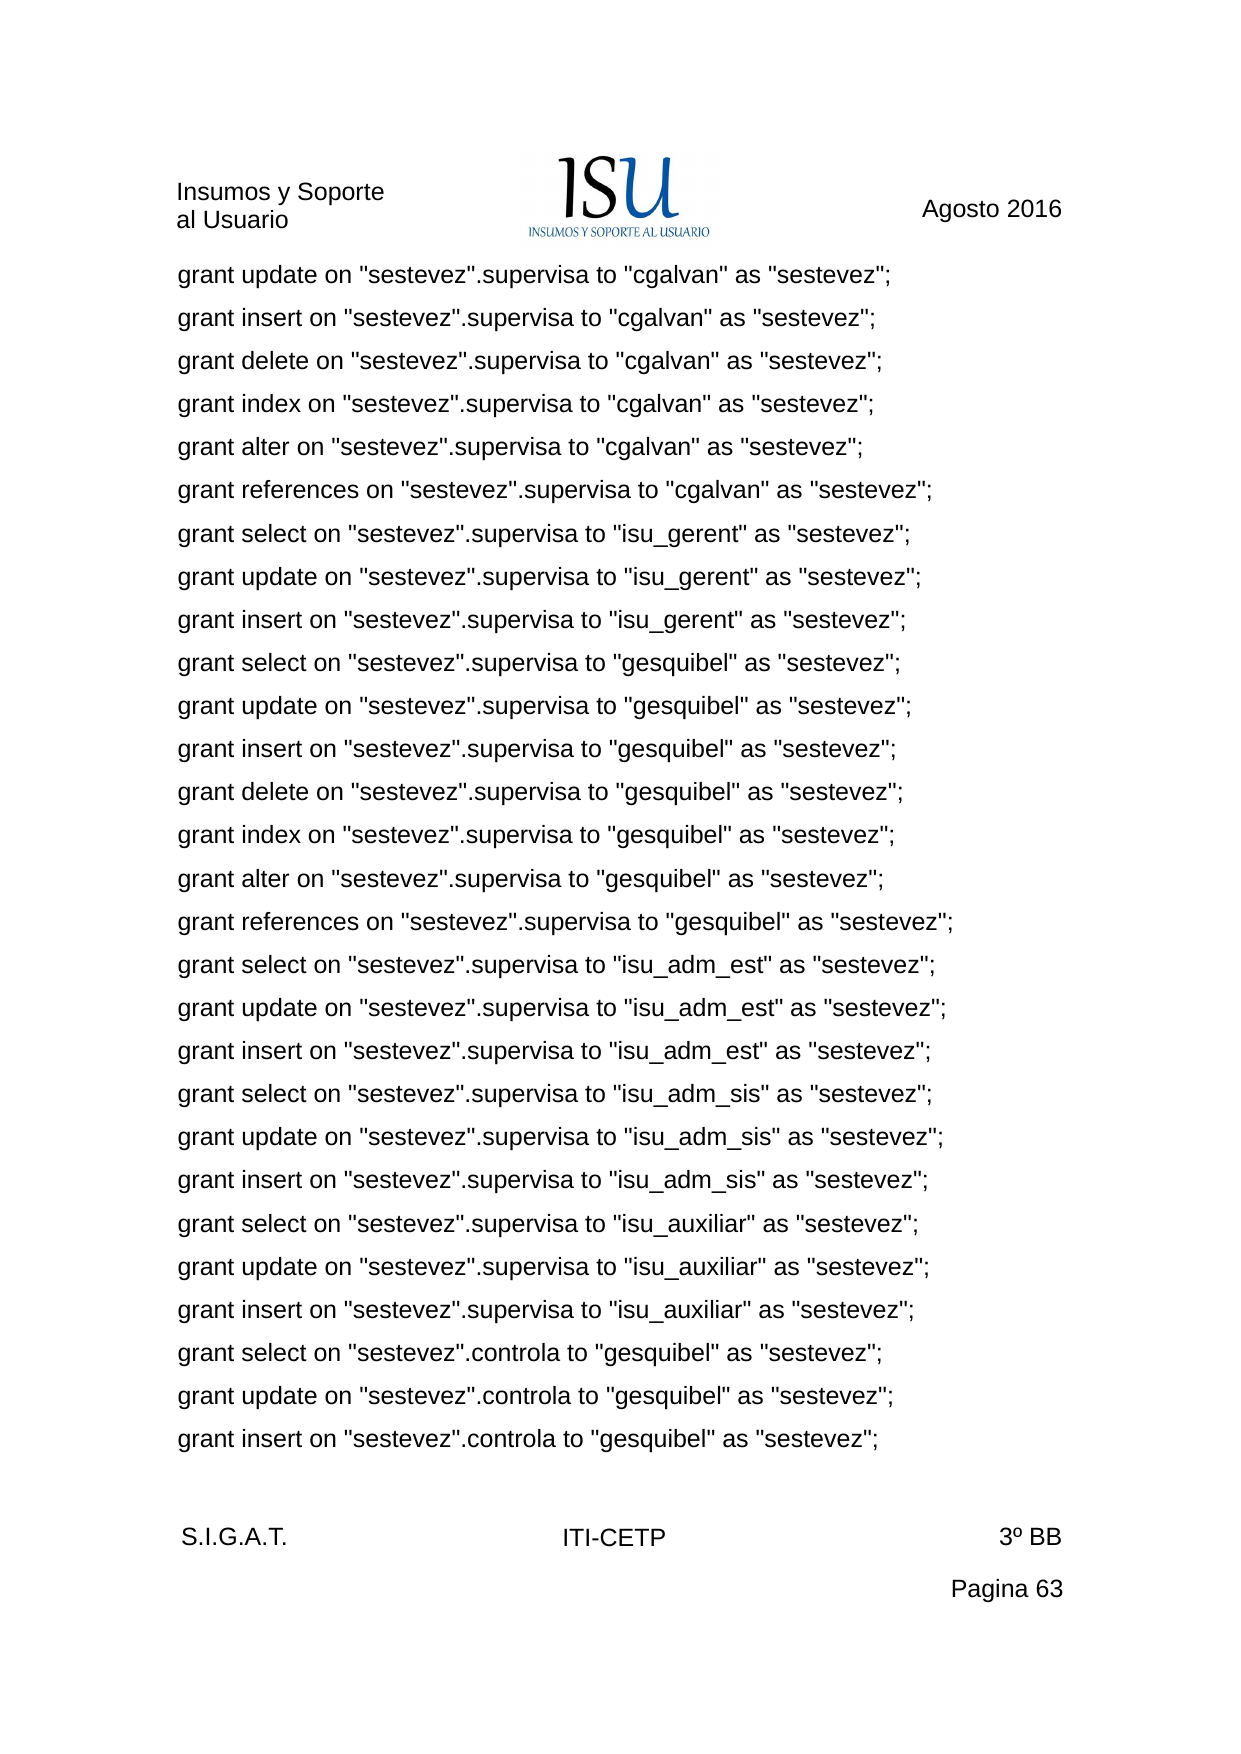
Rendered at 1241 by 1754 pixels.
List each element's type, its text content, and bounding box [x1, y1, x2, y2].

picture [517, 138, 723, 252]
text grant update on "sestevez".supervisa to "cgalvan" as "sestevez"; grant insert on "sestevez".supervisa to "cgalvan" as "sestevez"; grant delete on "sestevez".supervisa to "cgalvan" as "sestevez"; grant index on "sestevez".supervisa to "cgalvan" as "sestevez"; grant alter on "sestevez".supervisa to "cgalvan" as "sestevez"; grant references on "sestevez".supervisa to "cgalvan" as "sestevez"; grant select on "sestevez".supervisa to "isu_gerent" as "sestevez"; grant update on "sestevez".supervisa to "isu_gerent" as "sestevez"; grant insert on "sestevez".supervisa to "isu_gerent" as "sestevez"; grant select on "sestevez".supervisa to "gesquibel" as "sestevez"; grant update on "sestevez".supervisa to "gesquibel" as "sestevez"; grant insert on "sestevez".supervisa to "gesquibel" as "sestevez"; grant delete on "sestevez".supervisa to "gesquibel" as "sestevez"; grant index on "sestevez".supervisa to "gesquibel" as "sestevez"; grant alter on "sestevez".supervisa to "gesquibel" as "sestevez"; grant references on "sestevez".supervisa to "gesquibel" as "sestevez"; grant select on "sestevez".supervisa to "isu_adm_est" as "sestevez"; grant update on "sestevez".supervisa to "isu_adm_est" as "sestevez"; grant insert on "sestevez".supervisa to "isu_adm_est" as "sestevez"; grant select on "sestevez".supervisa to "isu_adm_sis" as "sestevez"; grant update on "sestevez".supervisa to "isu_adm_sis" as "sestevez"; grant insert on "sestevez".supervisa to "isu_adm_sis" as "sestevez"; grant select on "sestevez".supervisa to "isu_auxiliar" as "sestevez"; grant update on "sestevez".supervisa to "isu_auxiliar" as "sestevez"; grant insert on "sestevez".supervisa to "isu_auxiliar" as "sestevez"; grant select on "sestevez".controla to "gesquibel" as "sestevez"; grant update on "sestevez".controla to "gesquibel" as "sestevez"; grant insert on "sestevez".controla to "gesquibel" as "sestevez"; [177, 260, 1063, 1453]
